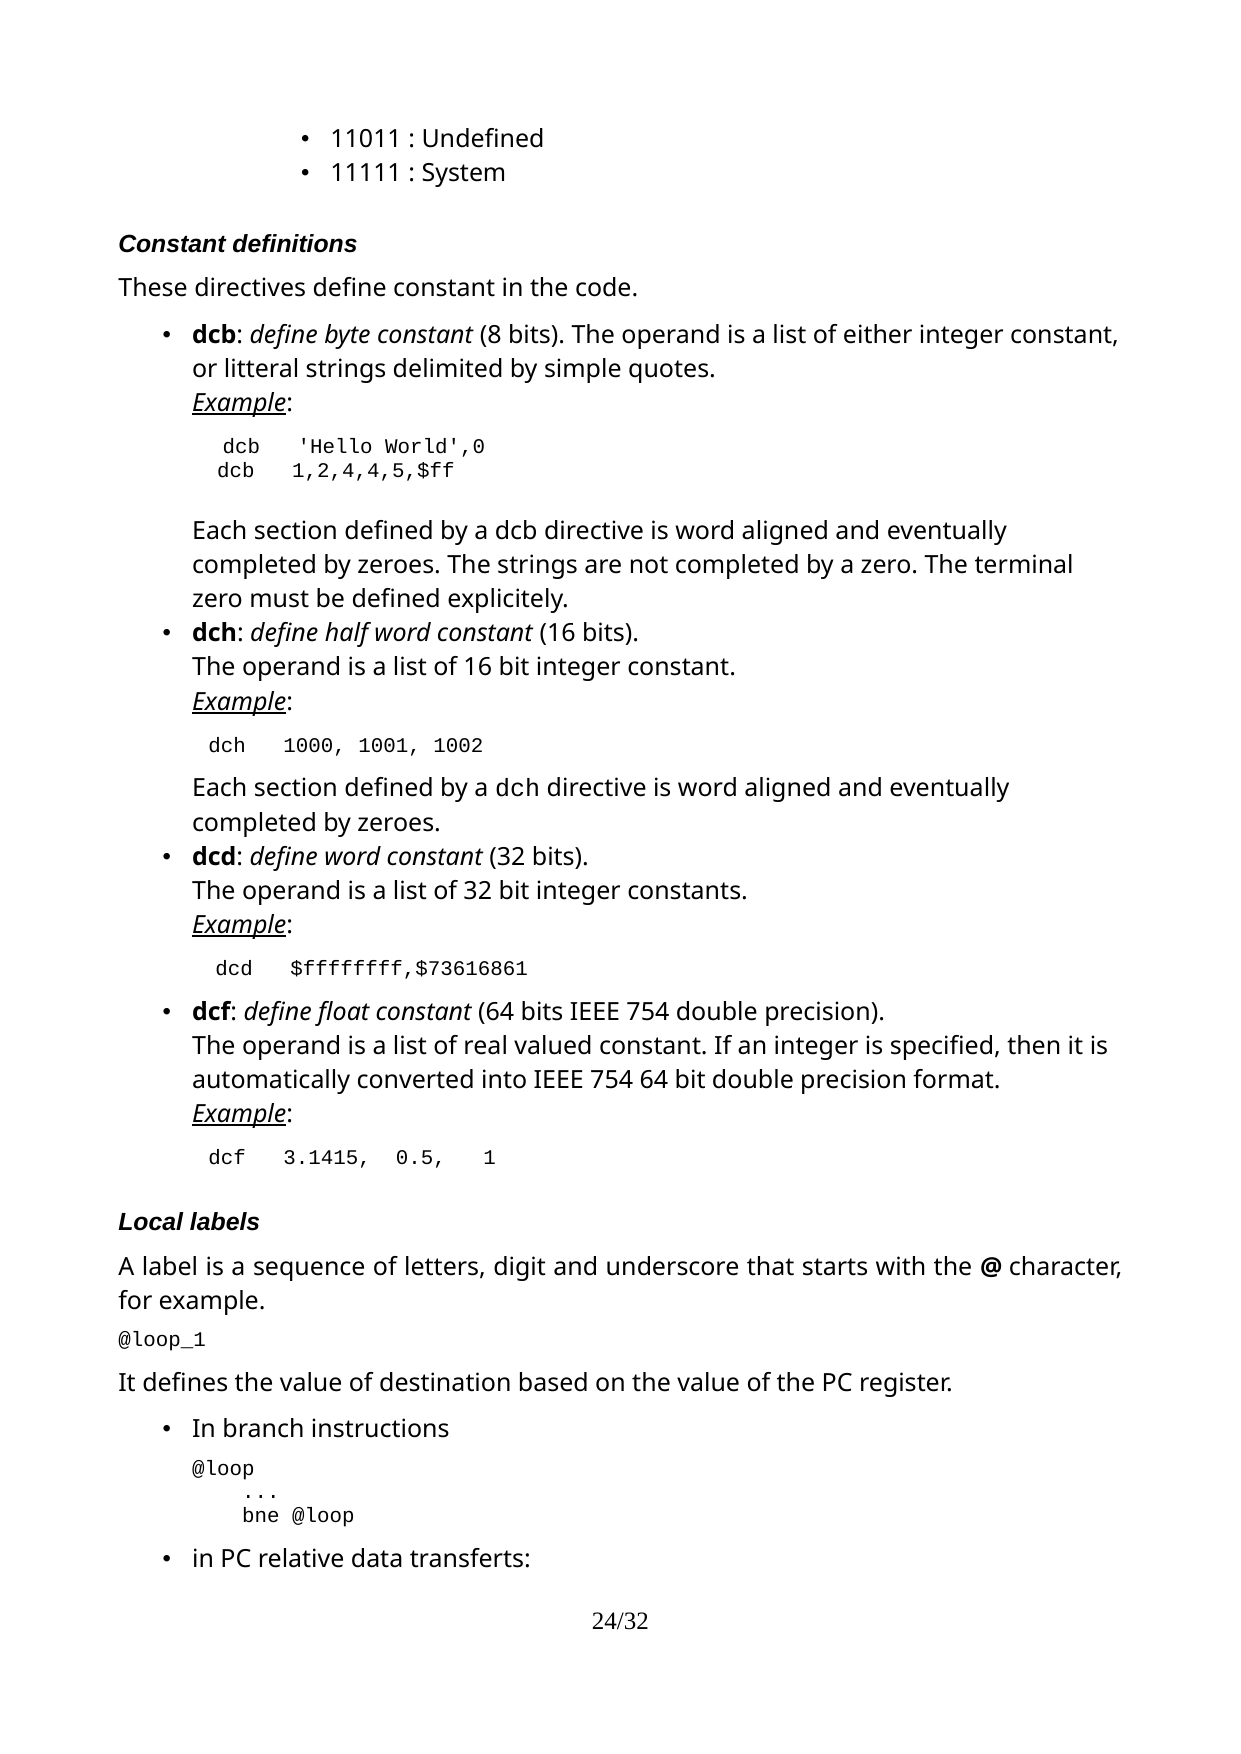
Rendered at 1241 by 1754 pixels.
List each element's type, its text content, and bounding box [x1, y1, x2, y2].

list dcb 1,2,4,4,5,$ff [162, 460, 1122, 483]
text @loop_1 [118, 1329, 1122, 1353]
table_cell [118, 118, 254, 204]
text A label is a sequence of letters, digit and underscore that starts with the @ character, for example. [118, 1248, 1122, 1317]
list @loop [162, 1458, 1122, 1481]
list In branch instructions [162, 1411, 1122, 1445]
list dcb: define byte constant (8 bits). The operand is a list of either integer constant, or litteral strings delimited by simple quotes. Example: [162, 316, 1122, 419]
list in PC relative data transferts: [162, 1540, 1122, 1574]
list Each section defined by a dcb directive is word aligned and eventually completed by zeroes. The strings are not completed by a zero. The terminal zero must be defined explicitely. [162, 513, 1122, 615]
text These directives define constant in the code. [118, 270, 1122, 304]
list dch 1000, 1001, 1002 [162, 730, 1122, 758]
subtitle Constant definitions [118, 229, 1122, 257]
list bne @loop [162, 1505, 1122, 1528]
text It defines the value of destination based on the value of the PC register. [118, 1364, 1122, 1398]
table_cell defines mode: 10000 : User 10001 : FIQ 10010 : IRQ 10011 : Supervisor 10111 : Abort 11011 : Undefined 11111 : System [254, 118, 800, 204]
list dcf 3.1415, 0.5, 1 [162, 1142, 1122, 1171]
list ... [162, 1481, 1122, 1505]
list dch: define half word constant (16 bits). The operand is a list of 16 bit integer constant. Example: [162, 615, 1122, 717]
list Each section defined by a dch directive is word aligned and eventually completed by zeroes. [162, 770, 1122, 838]
list dcf: define float constant (64 bits IEEE 754 double precision). The operand is a list of real valued constant. If an integer is specified, then it is automatically converted into IEEE 754 64 bit double precision format. Example: [162, 993, 1122, 1129]
list dcd $ffffffff,$73616861 [162, 953, 1122, 982]
subtitle Local labels [117, 1207, 1122, 1236]
list dcd: define word constant (32 bits). The operand is a list of 32 bit integer constants. Example: [162, 838, 1122, 941]
list dcb 'Hello World',0 [162, 431, 1122, 460]
